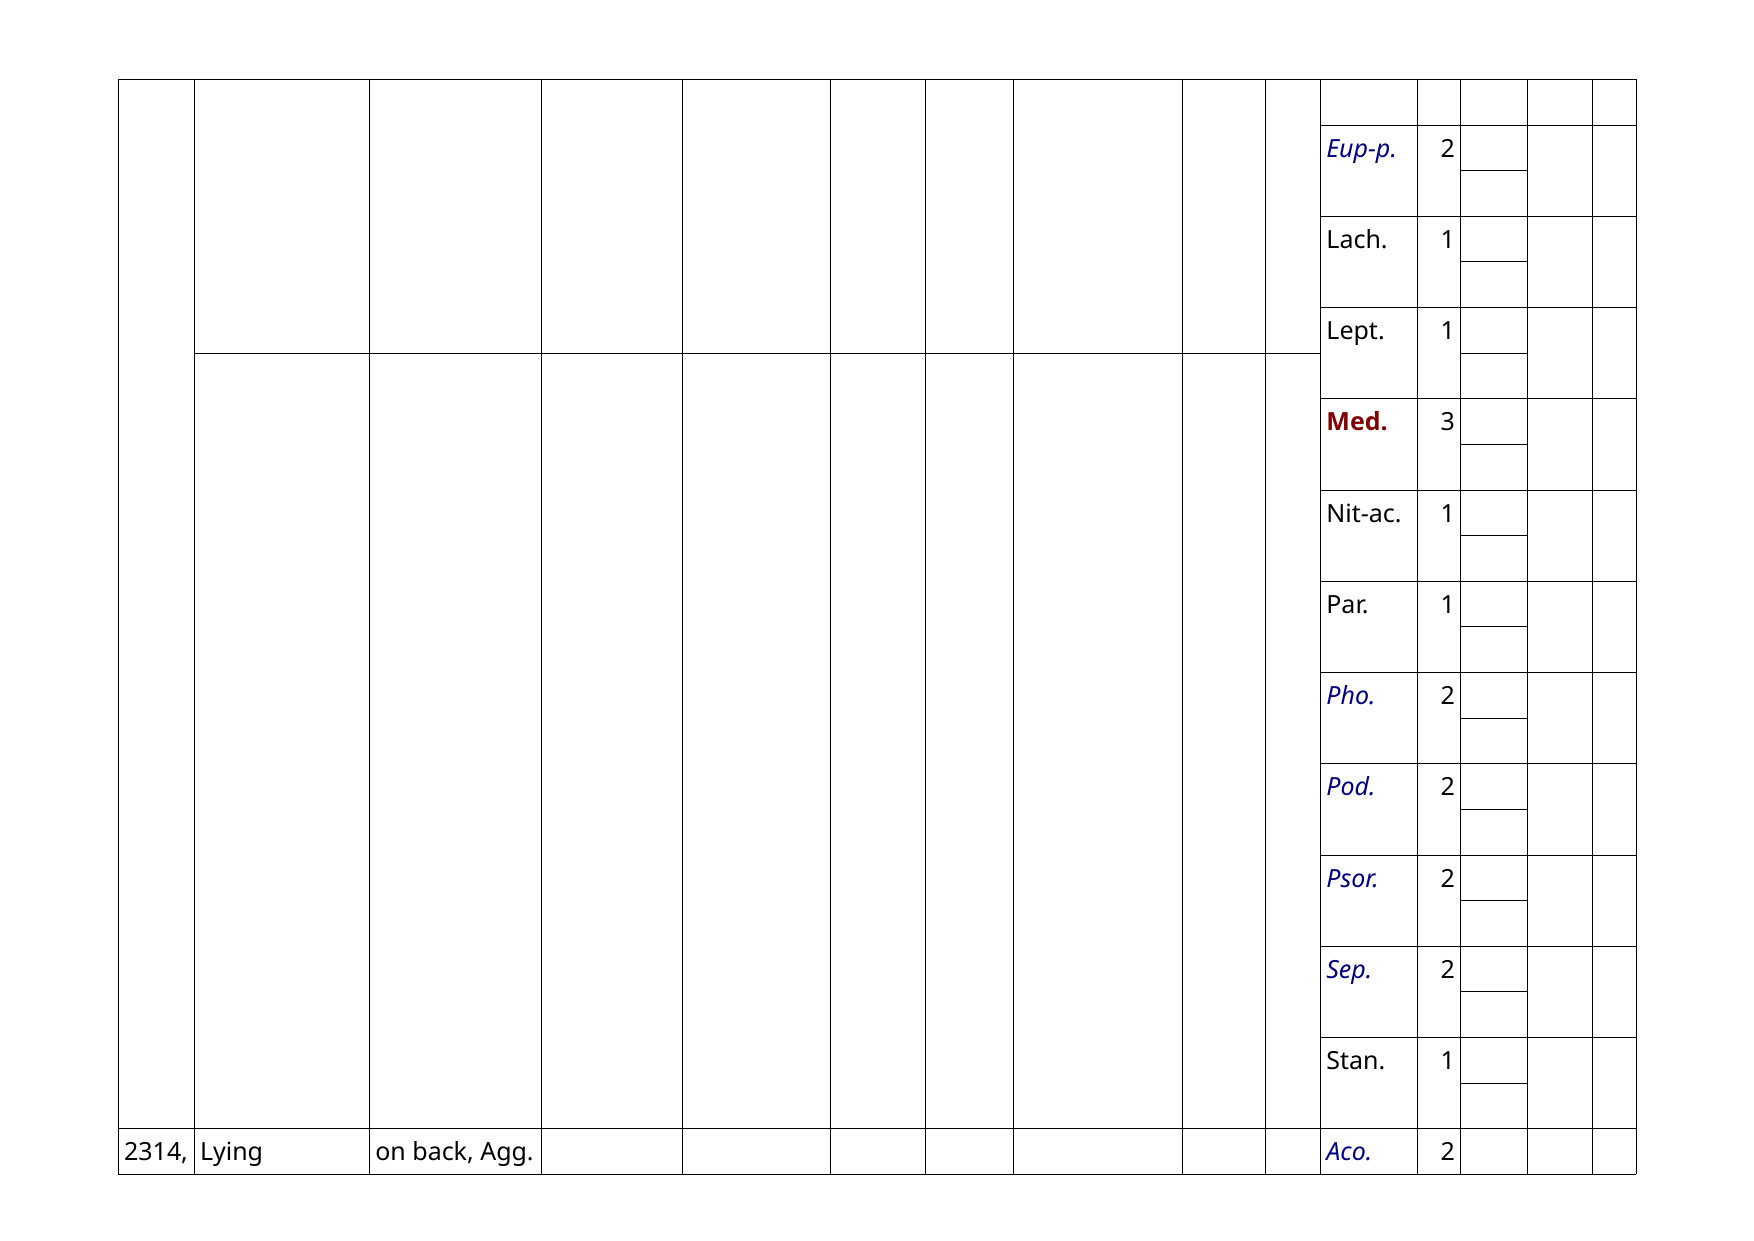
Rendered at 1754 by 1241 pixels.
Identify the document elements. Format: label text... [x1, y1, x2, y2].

table_cell [831, 80, 925, 353]
table_cell [1593, 80, 1636, 124]
table_cell [1183, 1129, 1265, 1174]
table_cell Stan. [1321, 1038, 1417, 1128]
table_cell [831, 1129, 925, 1174]
table_cell [119, 80, 194, 1128]
table_cell [1461, 262, 1527, 307]
table_cell [1593, 491, 1636, 581]
table_cell [1461, 719, 1527, 763]
table_cell [1014, 354, 1182, 1128]
table_cell [1266, 1129, 1320, 1174]
table_cell [1461, 80, 1527, 124]
table_cell Psor. [1321, 856, 1417, 946]
table_cell [1461, 673, 1527, 718]
table_cell [542, 354, 682, 1128]
table_cell [1593, 399, 1636, 489]
table_cell Pod. [1321, 764, 1417, 854]
table_cell [1593, 947, 1636, 1037]
table_cell [1528, 1038, 1592, 1128]
table_cell [1528, 673, 1592, 763]
table_cell [831, 354, 925, 1128]
table_cell on back, Agg. [370, 1129, 541, 1174]
table_cell [542, 80, 682, 353]
table_cell [370, 80, 541, 353]
table_cell [1461, 308, 1527, 353]
table_cell [1593, 764, 1636, 854]
table_cell [1461, 947, 1527, 991]
table_cell 2 [1418, 1129, 1460, 1174]
table_cell [1461, 1084, 1527, 1128]
table_cell [1461, 627, 1527, 672]
table_cell [1593, 1038, 1636, 1128]
table_cell Eup-p. [1321, 126, 1417, 216]
table_cell [1593, 126, 1636, 216]
table_cell [1461, 126, 1527, 170]
table_cell [926, 1129, 1013, 1174]
table_cell 1 [1418, 1038, 1460, 1128]
table_cell Par. [1321, 582, 1417, 672]
table_cell [683, 354, 830, 1128]
table_cell [1593, 308, 1636, 398]
table_cell [1461, 856, 1527, 900]
table_cell Med. [1321, 399, 1417, 489]
table_cell [1528, 764, 1592, 854]
table_cell 2 [1418, 673, 1460, 763]
table_cell [1266, 354, 1320, 1128]
table_cell [1461, 445, 1527, 489]
table_cell [1461, 399, 1527, 444]
table_cell [1528, 399, 1592, 489]
table_cell [1418, 80, 1460, 124]
table_cell [1014, 1129, 1182, 1174]
table_cell [1528, 947, 1592, 1037]
table_cell [1461, 582, 1527, 626]
table_cell Lept. [1321, 308, 1417, 398]
table_cell Aco. [1321, 1129, 1417, 1174]
table_cell [1528, 491, 1592, 581]
table_cell [1014, 80, 1182, 353]
table_cell [1593, 217, 1636, 307]
table_cell [1461, 901, 1527, 946]
table_cell [195, 354, 369, 1128]
table_cell 2314, [119, 1129, 194, 1174]
table_cell [1461, 354, 1527, 398]
table_cell [1528, 1129, 1592, 1174]
table_cell [1461, 764, 1527, 809]
table_cell [683, 80, 830, 353]
table_cell 3 [1418, 399, 1460, 489]
table_cell 1 [1418, 582, 1460, 672]
table_cell 2 [1418, 947, 1460, 1037]
table_cell Lying [195, 1129, 369, 1174]
table_cell [1461, 992, 1527, 1037]
table_cell [1321, 80, 1417, 124]
table_cell Pho. [1321, 673, 1417, 763]
table_cell Nit-ac. [1321, 491, 1417, 581]
table_cell [926, 80, 1013, 353]
table_cell 1 [1418, 217, 1460, 307]
table_cell [1528, 308, 1592, 398]
table_cell [195, 80, 369, 353]
table_cell [1528, 217, 1592, 307]
table_cell [1461, 810, 1527, 854]
table_cell [1461, 1129, 1527, 1174]
table_cell Sep. [1321, 947, 1417, 1037]
table_cell [1461, 217, 1527, 261]
table_cell [1266, 80, 1320, 353]
table_cell [1528, 856, 1592, 946]
table_cell 2 [1418, 764, 1460, 854]
table_cell [1183, 80, 1265, 353]
table_cell [1461, 491, 1527, 535]
table_cell [370, 354, 541, 1128]
table_cell [1593, 856, 1636, 946]
table_cell [542, 1129, 682, 1174]
table_cell [1528, 126, 1592, 216]
table_cell [1528, 80, 1592, 124]
table_cell [1461, 171, 1527, 216]
table_cell 1 [1418, 308, 1460, 398]
table_cell [1528, 582, 1592, 672]
table_cell 2 [1418, 126, 1460, 216]
table_cell [926, 354, 1013, 1128]
table_cell [1461, 1038, 1527, 1083]
table_cell [683, 1129, 830, 1174]
table_cell [1593, 673, 1636, 763]
table_cell Lach. [1321, 217, 1417, 307]
table_cell [1183, 354, 1265, 1128]
table_cell 2 [1418, 856, 1460, 946]
table_cell [1593, 1129, 1636, 1174]
table_cell [1461, 536, 1527, 581]
table_cell [1593, 582, 1636, 672]
table_cell 1 [1418, 491, 1460, 581]
